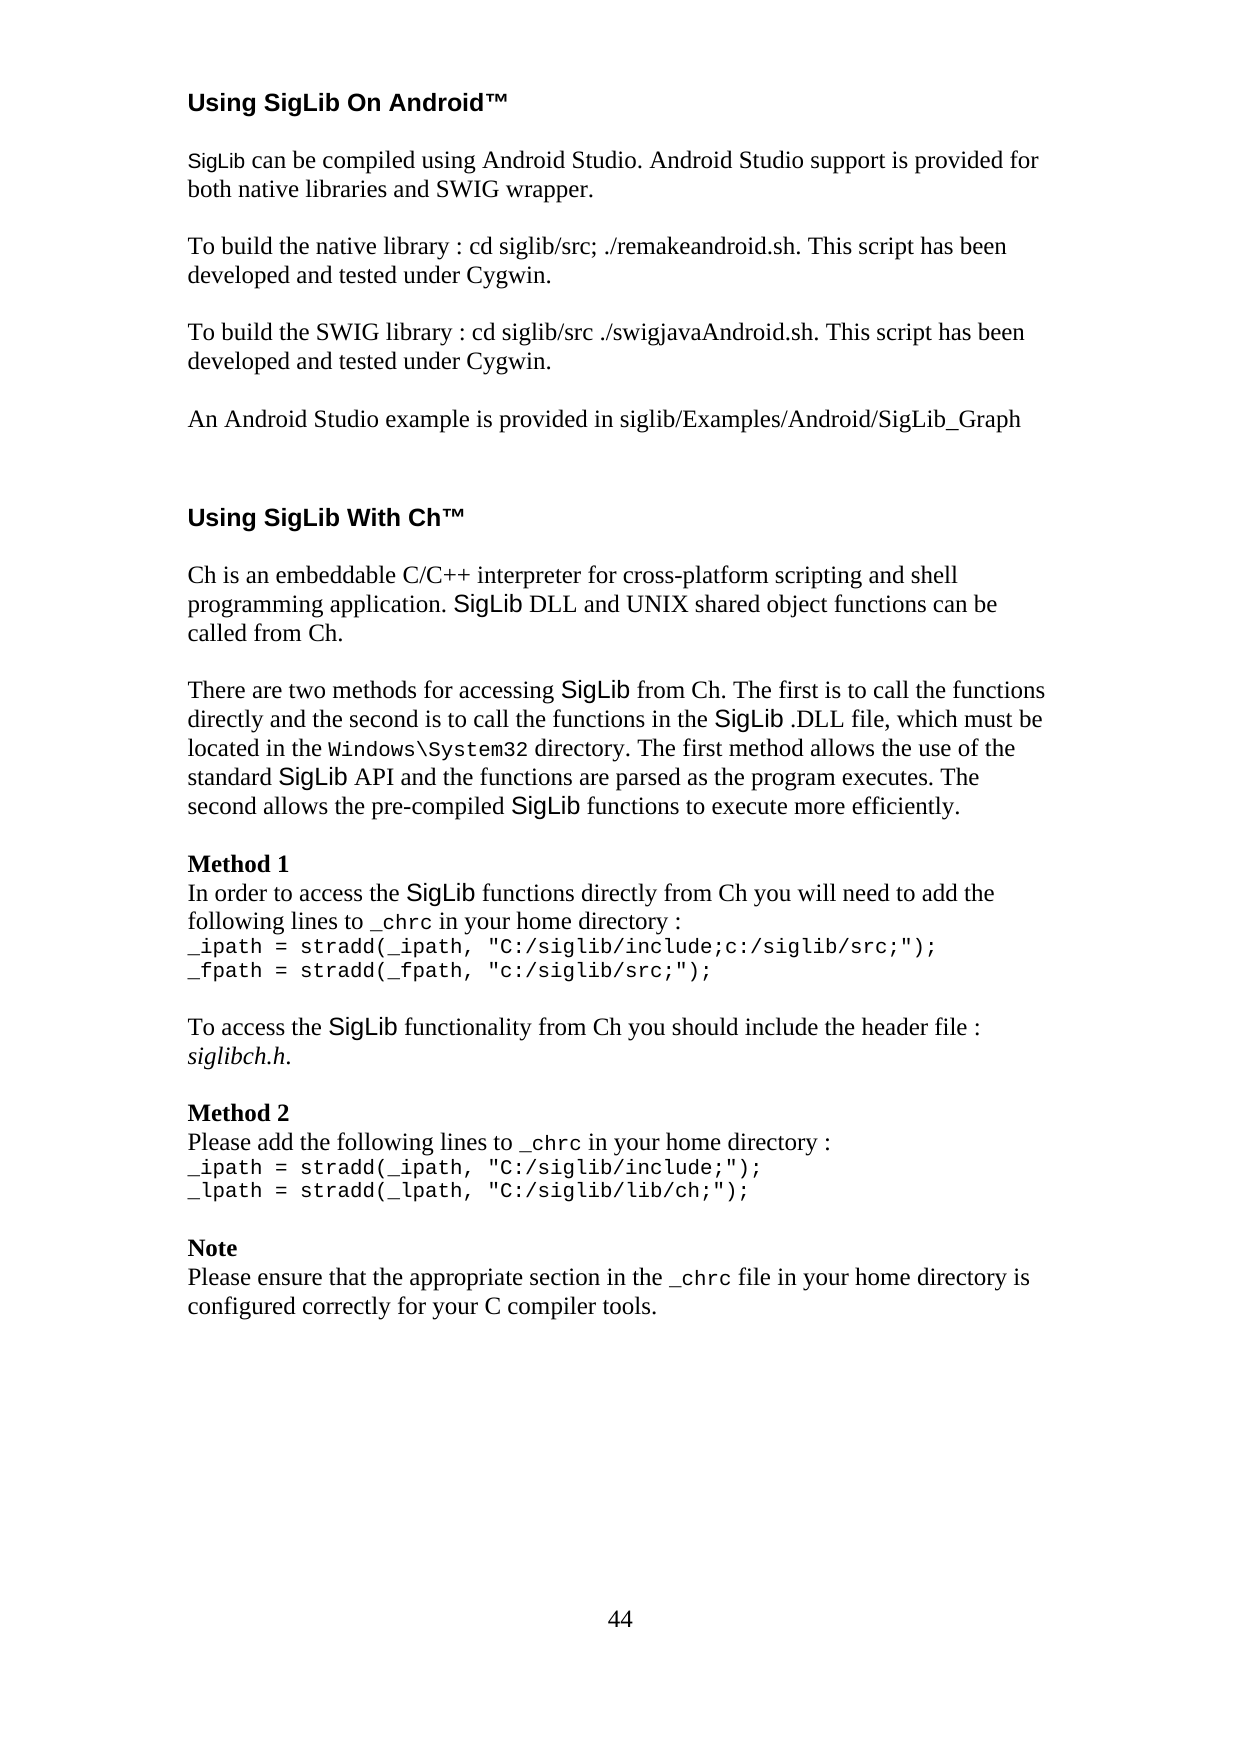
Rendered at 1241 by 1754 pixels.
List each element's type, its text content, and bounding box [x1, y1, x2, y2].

text There are two methods for accessing SigLib from Ch. The first is to call the functions directly and the second is to call the functions in the SigLib .DLL file, which must be located in the Windows\System32 directory. The first method allows the use of the standard SigLib API and the functions are parsed as the program executes. The second allows the pre-compiled SigLib functions to execute more efficiently. [187, 675, 1053, 820]
text An Android Studio example is provided in siglib/Examples/Android/SigLib_Graph [187, 404, 1053, 432]
text _ipath = stradd(_ipath, "C:/siglib/include;c:/siglib/src;"); [187, 936, 1053, 960]
text SigLib can be compiled using Android Studio. Android Studio support is provided for both native libraries and SWIG wrapper. [187, 145, 1053, 202]
text Ch is an embeddable C/C++ interpreter for cross-platform scripting and shell programming application. SigLib DLL and UNIX shared object functions can be called from Ch. [187, 560, 1053, 646]
text In order to access the SigLib functions directly from Ch you will need to add the following lines to _chrc in your home directory : [187, 878, 1053, 936]
subtitle Using SigLib On Android™ [187, 87, 1053, 116]
text To build the native library : cd siglib/src; ./remakeandroid.sh. This script has been developed and tested under Cygwin. [187, 231, 1053, 289]
text Please ensure that the appropriate section in the _chrc file in your home directory is configured correctly for your C compiler tools. [187, 1262, 1053, 1320]
text Note [187, 1233, 1053, 1262]
text _lpath = stradd(_lpath, "C:/siglib/lib/ch;"); [187, 1180, 1053, 1204]
text To access the SigLib functionality from Ch you should include the header file : siglibch.h. [187, 1012, 1053, 1070]
subtitle Using SigLib With Ch™ [187, 502, 1053, 531]
text _ipath = stradd(_ipath, "C:/siglib/include;"); [187, 1157, 1053, 1180]
text _fpath = stradd(_fpath, "c:/siglib/src;"); [187, 960, 1053, 983]
text Method 2 [187, 1098, 1053, 1127]
text To build the SWIG library : cd siglib/src ./swigjavaAndroid.sh. This script has been developed and tested under Cygwin. [187, 317, 1053, 375]
text Please add the following lines to _chrc in your home directory : [187, 1127, 1053, 1157]
text Method 1 [187, 849, 1053, 878]
